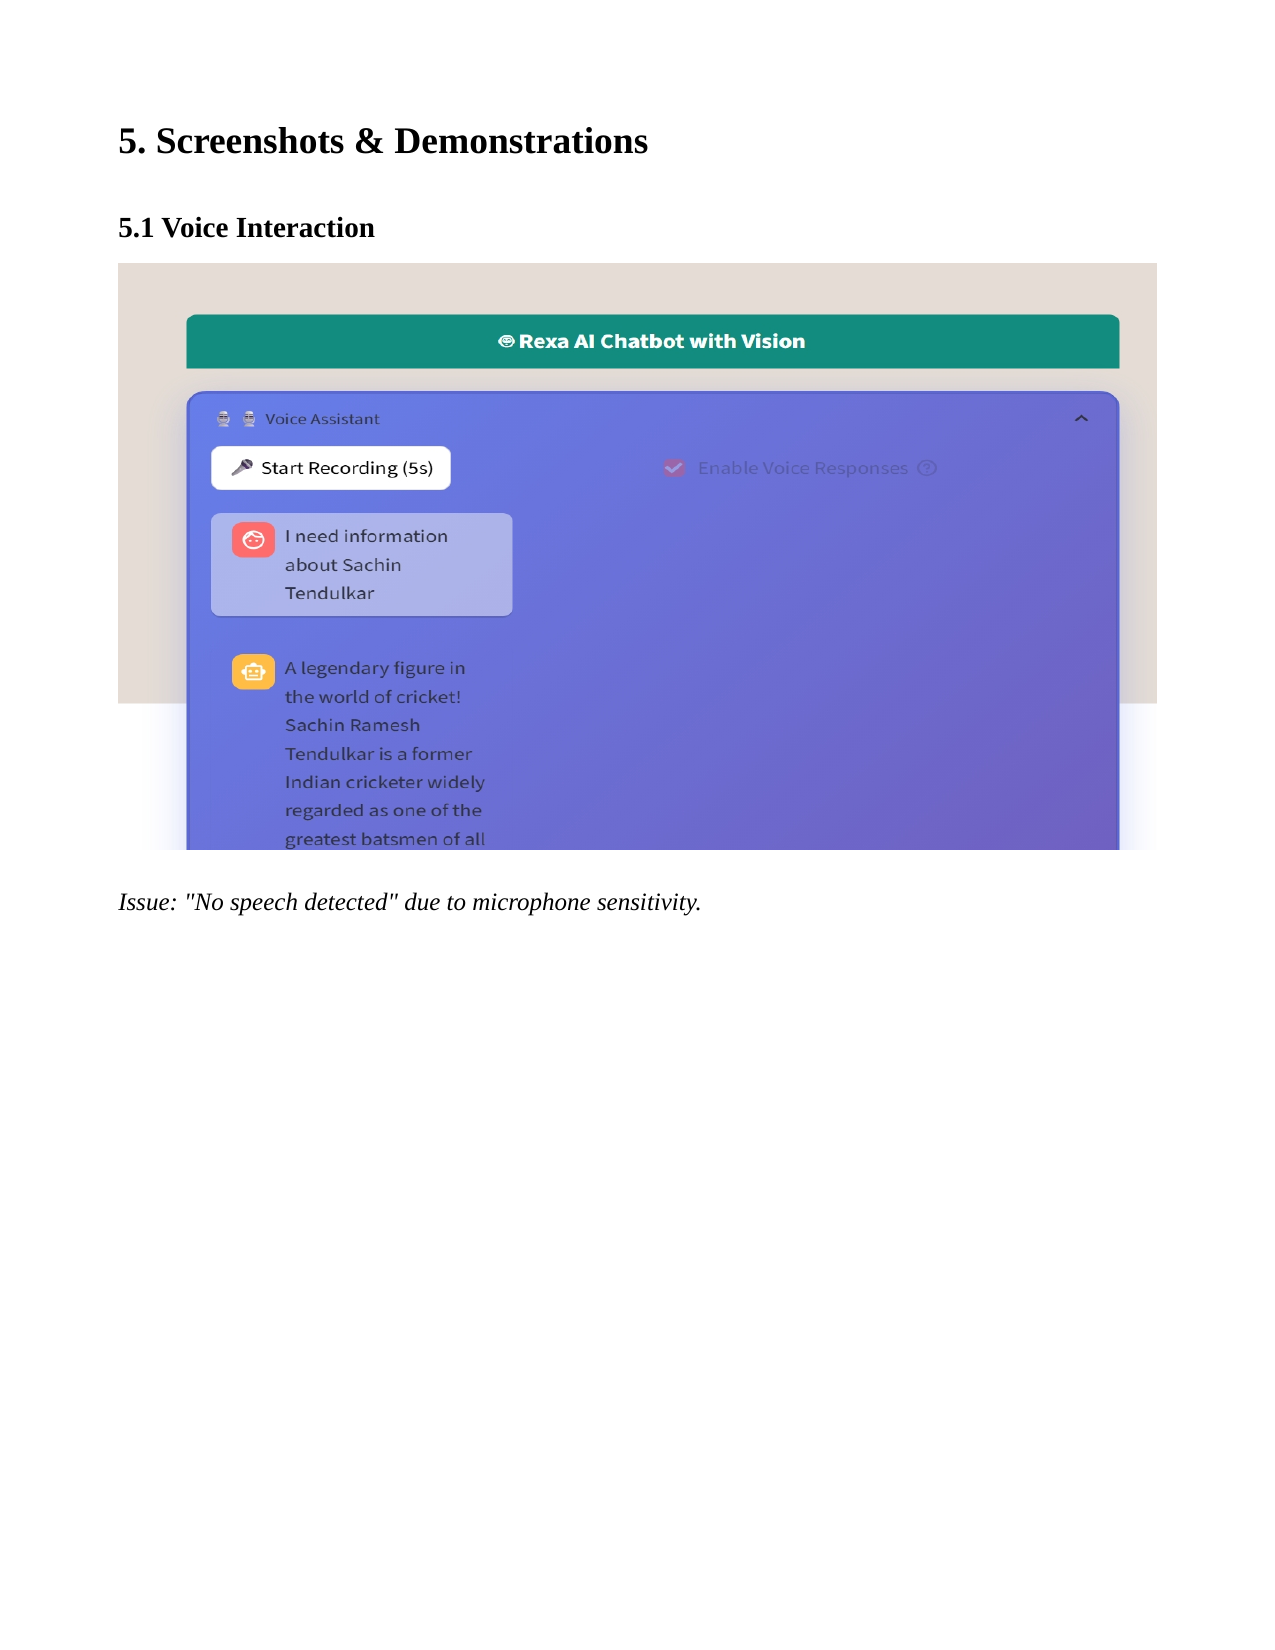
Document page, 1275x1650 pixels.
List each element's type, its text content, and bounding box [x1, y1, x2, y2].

picture [118, 263, 1157, 850]
text Issue: "No speech detected" due to microphone sensitivity. [118, 850, 1157, 916]
subtitle 5.1 Voice Interaction [118, 210, 1157, 243]
subtitle 5. Screenshots & Demonstrations [118, 118, 1157, 161]
